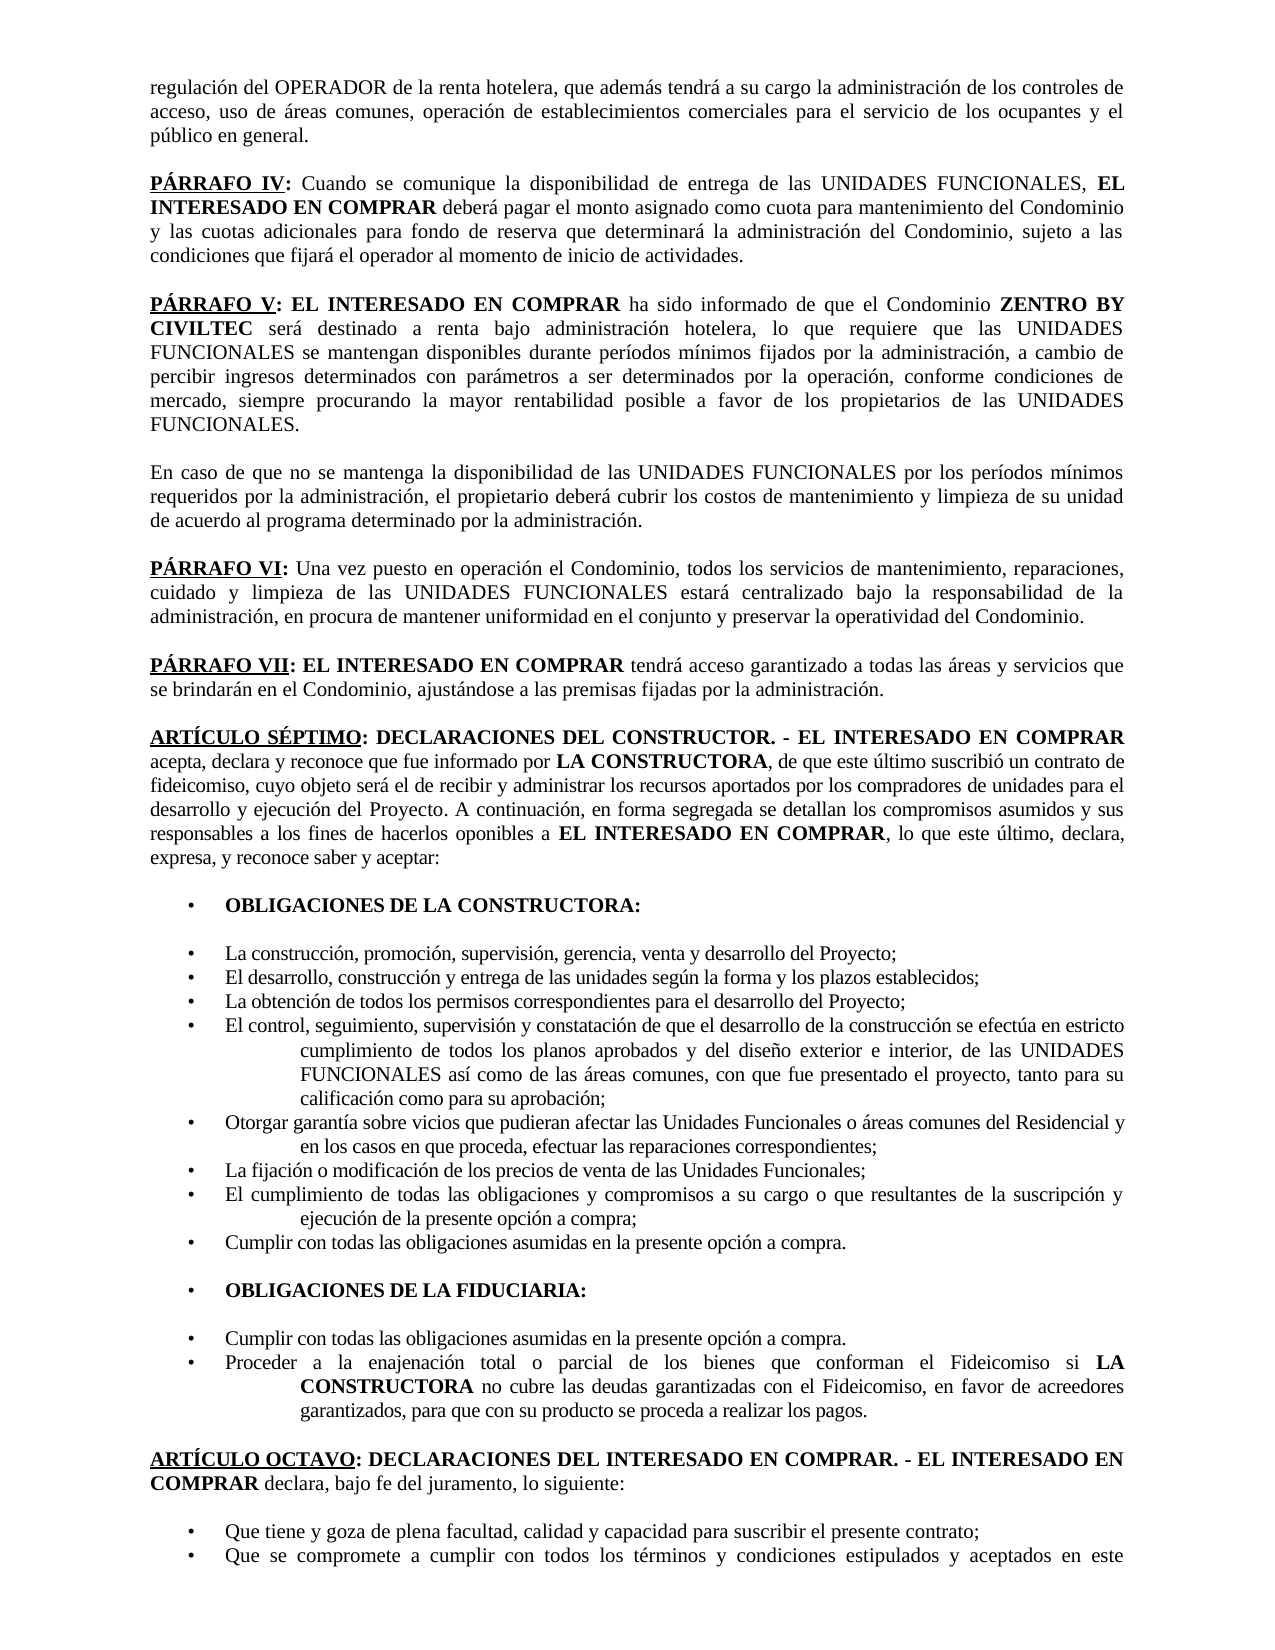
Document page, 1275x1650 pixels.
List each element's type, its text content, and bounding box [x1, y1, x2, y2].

list Otorgar garantía sobre vicios que pudieran afectar las Unidades Funcionales o áreas comunes del Residencial y en los casos en que proceda, efectuar las reparaciones correspondientes; [187, 1110, 1125, 1158]
list OBLIGACIONES DE LA FIDUCIARIA: [187, 1278, 1125, 1302]
list Que tiene y goza de plena facultad, calidad y capacidad para suscribir el presente contrato; [187, 1519, 1125, 1543]
list Cumplir con todas las obligaciones asumidas en la presente opción a compra. [187, 1326, 1125, 1350]
list La construcción, promoción, supervisión, gerencia, venta y desarrollo del Proyecto; [187, 941, 1125, 965]
list Que se compromete a cumplir con todos los términos y condiciones estipulados y aceptados en este [187, 1543, 1125, 1567]
list La obtención de todos los permisos correspondientes para el desarrollo del Proyecto; [187, 989, 1125, 1013]
text PÁRRAFO VI: Una vez puesto en operación el Condominio, todos los servicios de mantenimiento, reparaciones, cuidado y limpieza de las UNIDADES FUNCIONALES estará centralizado bajo la responsabilidad de la administración, en procura de mantener uniformidad en el conjunto y preservar la operatividad del Condominio. [150, 556, 1125, 628]
list El control, seguimiento, supervisión y constatación de que el desarrollo de la construcción se efectúa en estricto cumplimiento de todos los planos aprobados y del diseño exterior e interior, de las UNIDADES FUNCIONALES así como de las áreas comunes, con que fue presentado el proyecto, tanto para su calificación como para su aprobación; [187, 1013, 1125, 1110]
list El desarrollo, construcción y entrega de las unidades según la forma y los plazos establecidos; [187, 965, 1125, 989]
text PÁRRAFO VII: EL INTERESADO EN COMPRAR tendrá acceso garantizado a todas las áreas y servicios que se brindarán en el Condominio, ajustándose a las premisas fijadas por la administración. [150, 652, 1125, 701]
list Proceder a la enajenación total o parcial de los bienes que conforman el Fideicomiso si LA CONSTRUCTORA no cubre las deudas garantizadas con el Fideicomiso, en favor de acreedores garantizados, para que con su producto se proceda a realizar los pagos. [187, 1350, 1125, 1422]
list Cumplir con todas las obligaciones asumidas en la presente opción a compra. [187, 1230, 1125, 1254]
text regulación del OPERADOR de la renta hotelera, que además tendrá a su cargo la administración de los controles de acceso, uso de áreas comunes, operación de establecimientos comerciales para el servicio de los ocupantes y el público en general. [150, 75, 1125, 147]
text PÁRRAFO IV: Cuando se comunique la disponibilidad de entrega de las UNIDADES FUNCIONALES, EL INTERESADO EN COMPRAR deberá pagar el monto asignado como cuota para mantenimiento del Condominio y las cuotas adicionales para fondo de reserva que determinará la administración del Condominio, sujeto a las condiciones que fijará el operador al momento de inicio de actividades. [150, 171, 1125, 267]
text ARTÍCULO SÉPTIMO: DECLARACIONES DEL CONSTRUCTOR. - EL INTERESADO EN COMPRAR acepta, declara y reconoce que fue informado por LA CONSTRUCTORA, de que este último suscribió un contrato de fideicomiso, cuyo objeto será el de recibir y administrar los recursos aportados por los compradores de unidades para el desarrollo y ejecución del Proyecto. A continuación, en forma segregada se detallan los compromisos asumidos y sus responsables a los fines de hacerlos oponibles a EL INTERESADO EN COMPRAR, lo que este último, declara, expresa, y reconoce saber y aceptar: [150, 725, 1125, 869]
list El cumplimiento de todas las obligaciones y compromisos a su cargo o que resultantes de la suscripción y ejecución de la presente opción a compra; [187, 1182, 1125, 1230]
text ARTÍCULO OCTAVO: DECLARACIONES DEL INTERESADO EN COMPRAR. - EL INTERESADO EN COMPRAR declara, bajo fe del juramento, lo siguiente: [150, 1447, 1125, 1495]
list OBLIGACIONES DE LA CONSTRUCTORA: [187, 893, 1125, 917]
list La fijación o modificación de los precios de venta de las Unidades Funcionales; [187, 1158, 1125, 1182]
text En caso de que no se mantenga la disponibilidad de las UNIDADES FUNCIONALES por los períodos mínimos requeridos por la administración, el propietario deberá cubrir los costos de mantenimiento y limpieza de su unidad de acuerdo al programa determinado por la administración. [150, 460, 1125, 532]
text PÁRRAFO V: EL INTERESADO EN COMPRAR ha sido informado de que el Condominio ZENTRO BY CIVILTEC será destinado a renta bajo administración hotelera, lo que requiere que las UNIDADES FUNCIONALES se mantengan disponibles durante períodos mínimos fijados por la administración, a cambio de percibir ingresos determinados con parámetros a ser determinados por la operación, conforme condiciones de mercado, siempre procurando la mayor rentabilidad posible a favor de los propietarios de las UNIDADES FUNCIONALES. [150, 292, 1125, 436]
